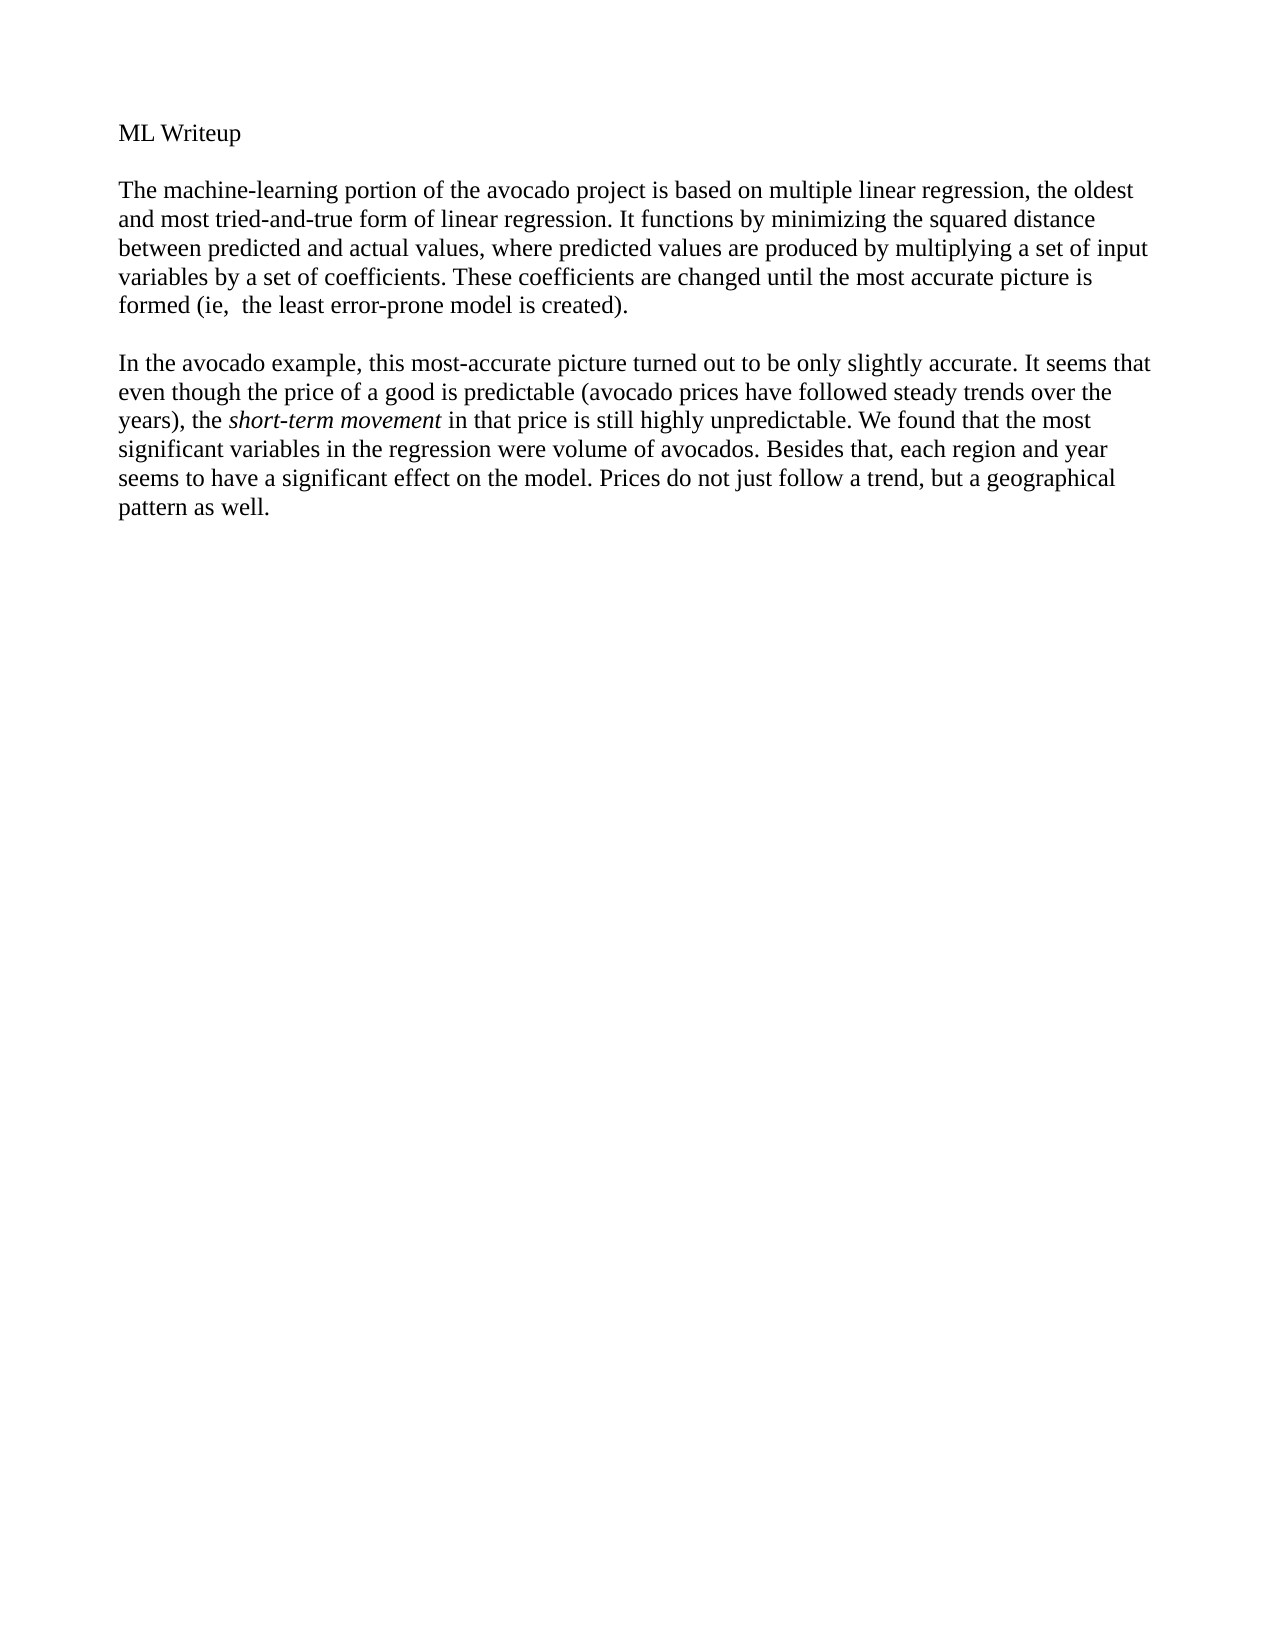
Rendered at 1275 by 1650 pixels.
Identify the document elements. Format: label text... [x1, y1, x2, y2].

text The machine-learning portion of the avocado project is based on multiple linear regression, the oldest and most tried-and-true form of linear regression. It functions by minimizing the squared distance between predicted and actual values, where predicted values are produced by multiplying a set of input variables by a set of coefficients. These coefficients are changed until the most accurate picture is formed (ie, the least error-prone model is created). [118, 176, 1157, 319]
text In the avocado example, this most-accurate picture turned out to be only slightly accurate. It seems that even though the price of a good is predictable (avocado prices have followed steady trends over the years), the short-term movement in that price is still highly unpredictable. We found that the most significant variables in the regression were volume of avocados. Besides that, each region and year seems to have a significant effect on the model. Prices do not just follow a trend, but a geographical pattern as well. [118, 348, 1157, 521]
text ML Writeup [118, 118, 1157, 147]
